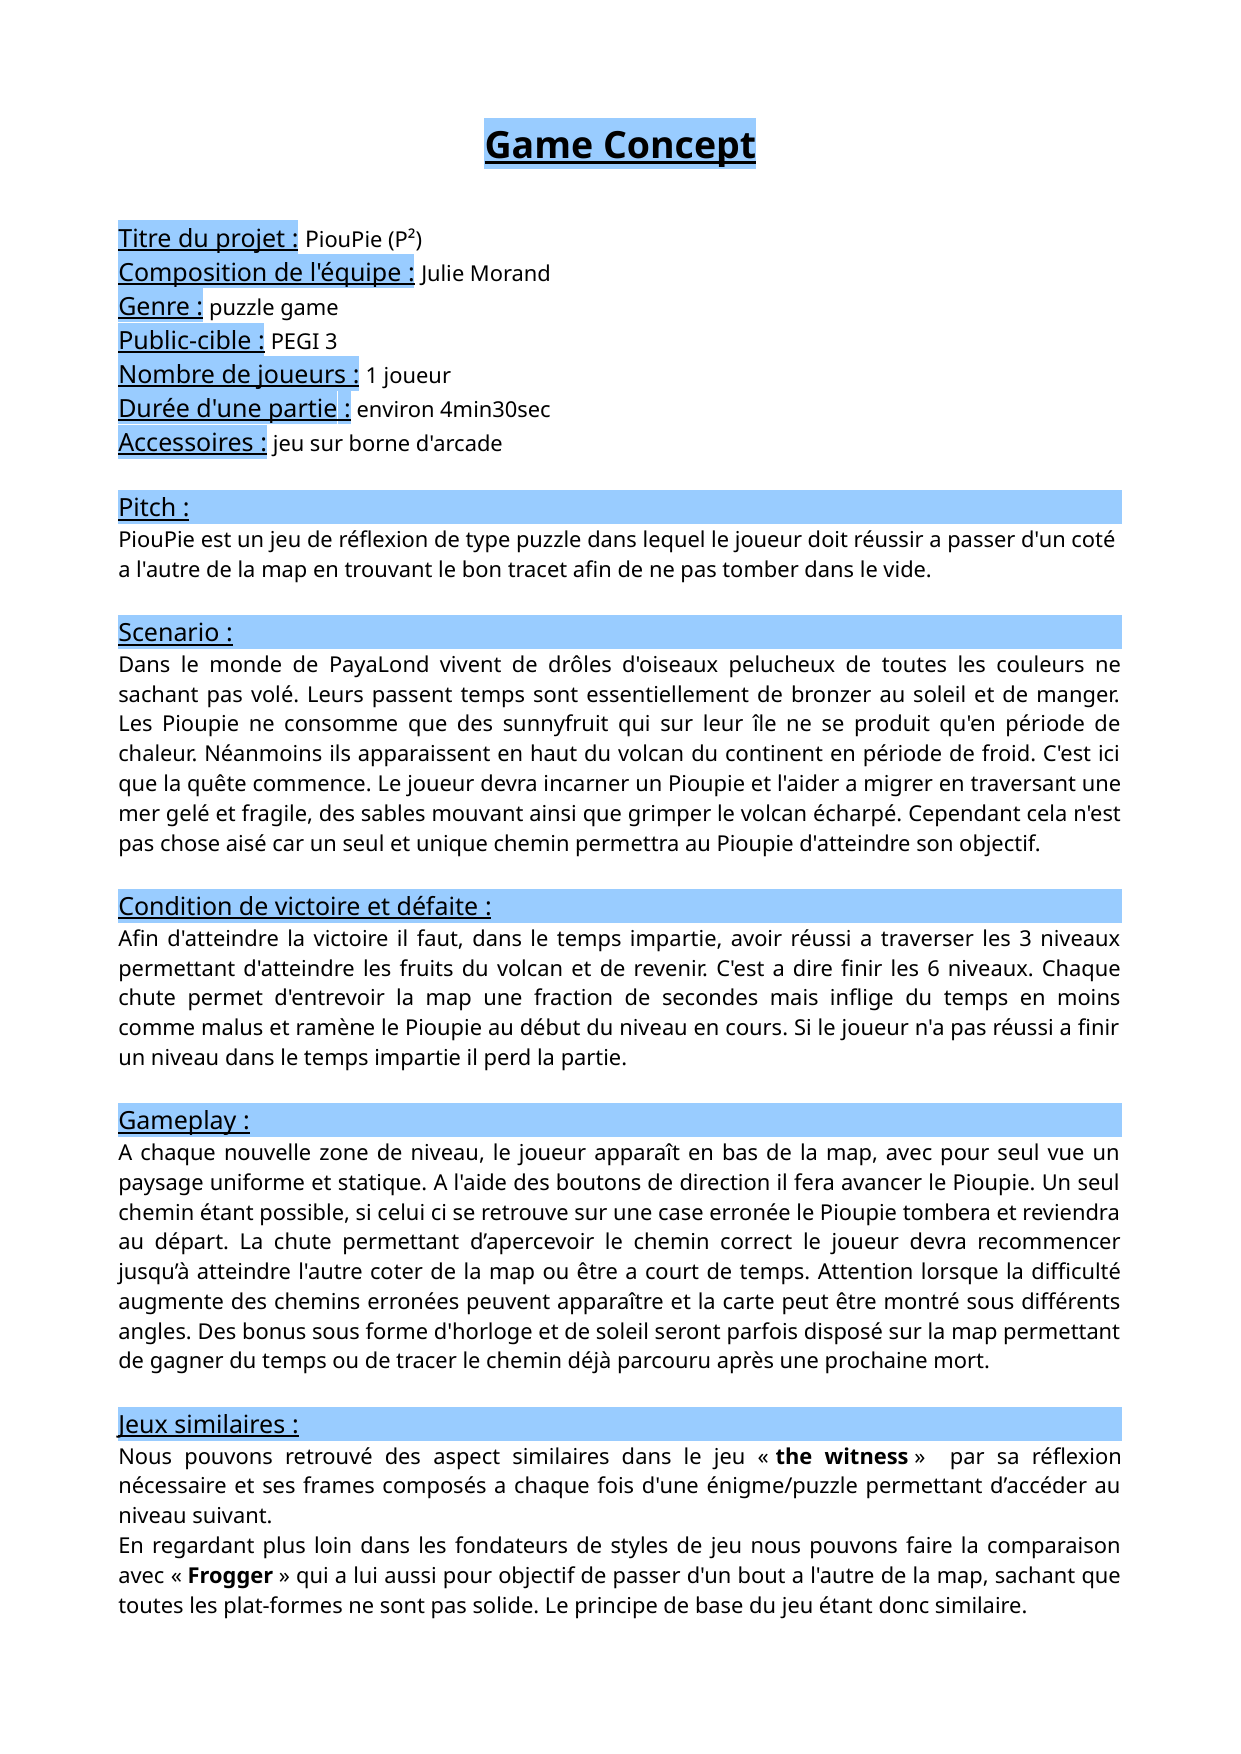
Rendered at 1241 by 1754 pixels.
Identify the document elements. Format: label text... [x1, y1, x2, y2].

text Jeux similaires : [118, 1407, 1122, 1441]
text Composition de l'équipe : Julie Morand [118, 254, 1122, 288]
text Afin d'atteindre la victoire il faut, dans le temps impartie, avoir réussi a traverser les 3 niveaux permettant d'atteindre les fruits du volcan et de revenir. C'est a dire finir les 6 niveaux. Chaque chute permet d'entrevoir la map une fraction de secondes mais inflige du temps en moins comme malus et ramène le Pioupie au début du niveau en cours. Si le joueur n'a pas réussi a finir un niveau dans le temps impartie il perd la partie. [118, 923, 1122, 1072]
text Pitch : [118, 490, 1122, 524]
text Nombre de joueurs : 1 joueur [118, 356, 1122, 391]
text Condition de victoire et défaite : [118, 889, 1122, 923]
text Durée d'une partie : environ 4min30sec [118, 391, 1122, 424]
text Game Concept [118, 118, 1122, 169]
text En regardant plus loin dans les fondateurs de styles de jeu nous pouvons faire la comparaison avec « Frogger » qui a lui aussi pour objectif de passer d'un bout a l'autre de la map, sachant que toutes les plat-formes ne sont pas solide. Le principe de base du jeu étant donc similaire. [118, 1530, 1122, 1619]
text A chaque nouvelle zone de niveau, le joueur apparaît en bas de la map, avec pour seul vue un paysage uniforme et statique. A l'aide des boutons de direction il fera avancer le Pioupie. Un seul chemin étant possible, si celui ci se retrouve sur une case erronée le Pioupie tombera et reviendra au départ. La chute permettant d’apercevoir le chemin correct le joueur devra recommencer jusqu’à atteindre l'autre coter de la map ou être a court de temps. Attention lorsque la difficulté augmente des chemins erronées peuvent apparaître et la carte peut être montré sous différents angles. Des bonus sous forme d'horloge et de soleil seront parfois disposé sur la map permettant de gagner du temps ou de tracer le chemin déjà parcouru après une prochaine mort. [118, 1137, 1122, 1375]
text Dans le monde de PayaLond vivent de drôles d'oiseaux pelucheux de toutes les couleurs ne sachant pas volé. Leurs passent temps sont essentiellement de bronzer au soleil et de manger. Les Pioupie ne consomme que des sunnyfruit qui sur leur île ne se produit qu'en période de chaleur. Néanmoins ils apparaissent en haut du volcan du continent en période de froid. C'est ici que la quête commence. Le joueur devra incarner un Pioupie et l'aider a migrer en traversant une mer gelé et fragile, des sables mouvant ainsi que grimper le volcan écharpé. Cependant cela n'est pas chose aisé car un seul et unique chemin permettra au Pioupie d'atteindre son objectif. [118, 649, 1122, 857]
text Accessoires : jeu sur borne d'arcade [118, 424, 1122, 459]
text Gameplay : [118, 1103, 1122, 1137]
text PiouPie est un jeu de réflexion de type puzzle dans lequel le joueur doit réussir a passer d'un coté a l'autre de la map en trouvant le bon tracet afin de ne pas tomber dans le vide. [118, 524, 1122, 583]
text Titre du projet : PiouPie (P²) [118, 220, 1122, 254]
text Scenario : [118, 615, 1122, 649]
text Genre : puzzle game [118, 288, 1122, 322]
text Nous pouvons retrouvé des aspect similaires dans le jeu « the witness » par sa réflexion nécessaire et ses frames composés a chaque fois d'une énigme/puzzle permettant d’accéder au niveau suivant. [118, 1441, 1122, 1530]
text Public-cible : PEGI 3 [118, 322, 1122, 356]
